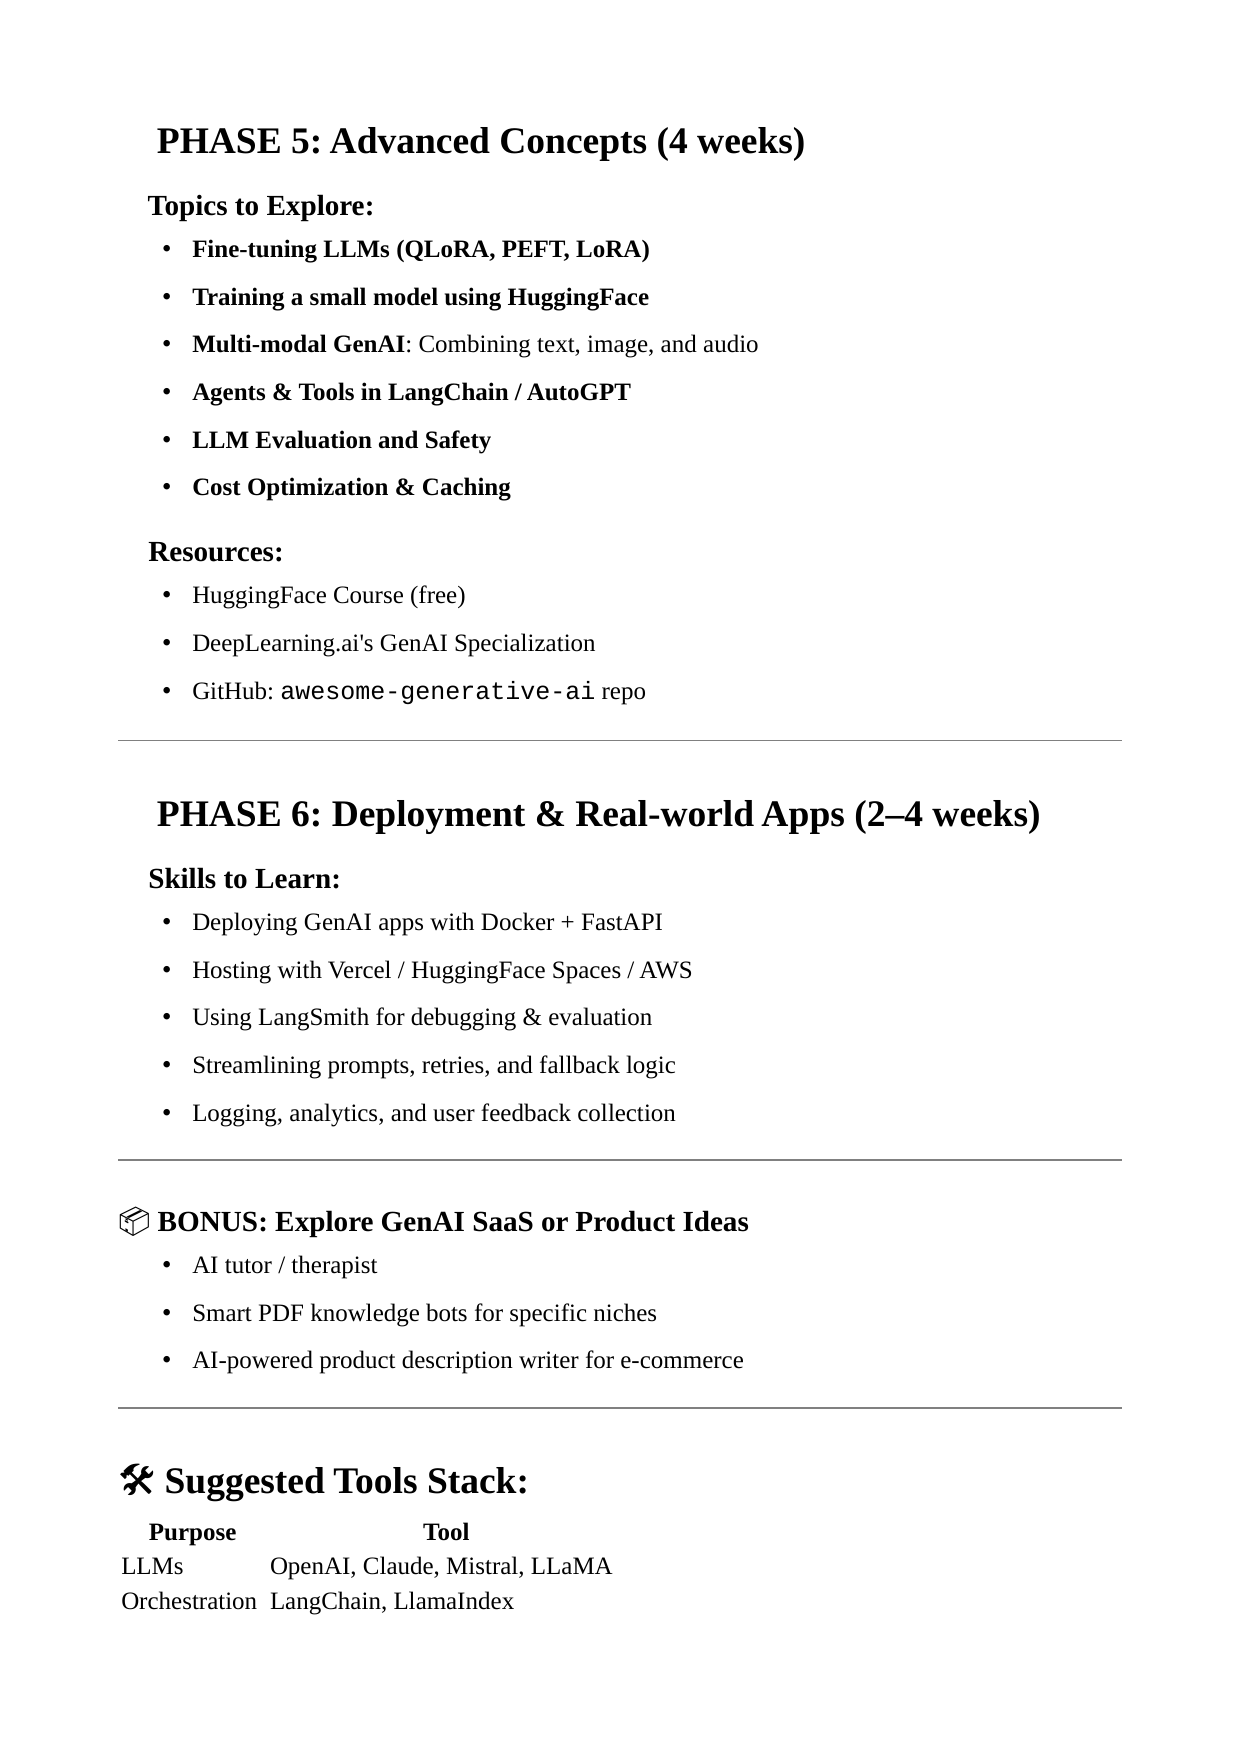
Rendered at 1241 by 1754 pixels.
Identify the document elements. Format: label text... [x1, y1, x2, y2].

list GitHub: awesome-generative-ai repo [162, 676, 1122, 707]
subtitle ✅ Topics to Explore: [118, 188, 1122, 222]
list HuggingFace Course (free) [162, 581, 1122, 609]
subtitle 🧠 Resources: [118, 534, 1122, 568]
list AI-powered product description writer for e-commerce [162, 1345, 1122, 1374]
table_cell LangChain, LlamaIndex [267, 1583, 625, 1617]
table_header Purpose [118, 1514, 267, 1548]
list DeepLearning.ai's GenAI Specialization [162, 628, 1122, 657]
list Agents & Tools in LangChain / AutoGPT [162, 377, 1122, 406]
subtitle ✅ Skills to Learn: [118, 861, 1122, 895]
table_cell Orchestration [118, 1583, 267, 1617]
table_header Tool [267, 1514, 625, 1548]
list AI tutor / therapist [162, 1250, 1122, 1279]
table_cell LLMs [118, 1548, 267, 1583]
list Deploying GenAI apps with Docker + FastAPI [162, 907, 1122, 936]
list Smart PDF knowledge bots for specific niches [162, 1298, 1122, 1326]
list LLM Evaluation and Safety [162, 425, 1122, 453]
subtitle 🔹 PHASE 6: Deployment & Real-world Apps (2–4 weeks) [118, 791, 1122, 834]
subtitle 🔹 PHASE 5: Advanced Concepts (4 weeks) [118, 118, 1122, 161]
list Cost Optimization & Caching [162, 472, 1122, 501]
list Fine-tuning LLMs (QLoRA, PEFT, LoRA) [162, 234, 1122, 263]
list Logging, analytics, and user feedback collection [162, 1098, 1122, 1126]
list Training a small model using HuggingFace [162, 282, 1122, 311]
list Streamlining prompts, retries, and fallback logic [162, 1050, 1122, 1079]
list Hosting with Vercel / HuggingFace Spaces / AWS [162, 955, 1122, 983]
subtitle 🛠 Suggested Tools Stack: [118, 1458, 1122, 1501]
table_cell OpenAI, Claude, Mistral, LLaMA [267, 1548, 625, 1583]
list Multi-modal GenAI: Combining text, image, and audio [162, 329, 1122, 358]
list Using LangSmith for debugging & evaluation [162, 1002, 1122, 1031]
subtitle 📦 BONUS: Explore GenAI SaaS or Product Ideas [118, 1204, 1122, 1238]
